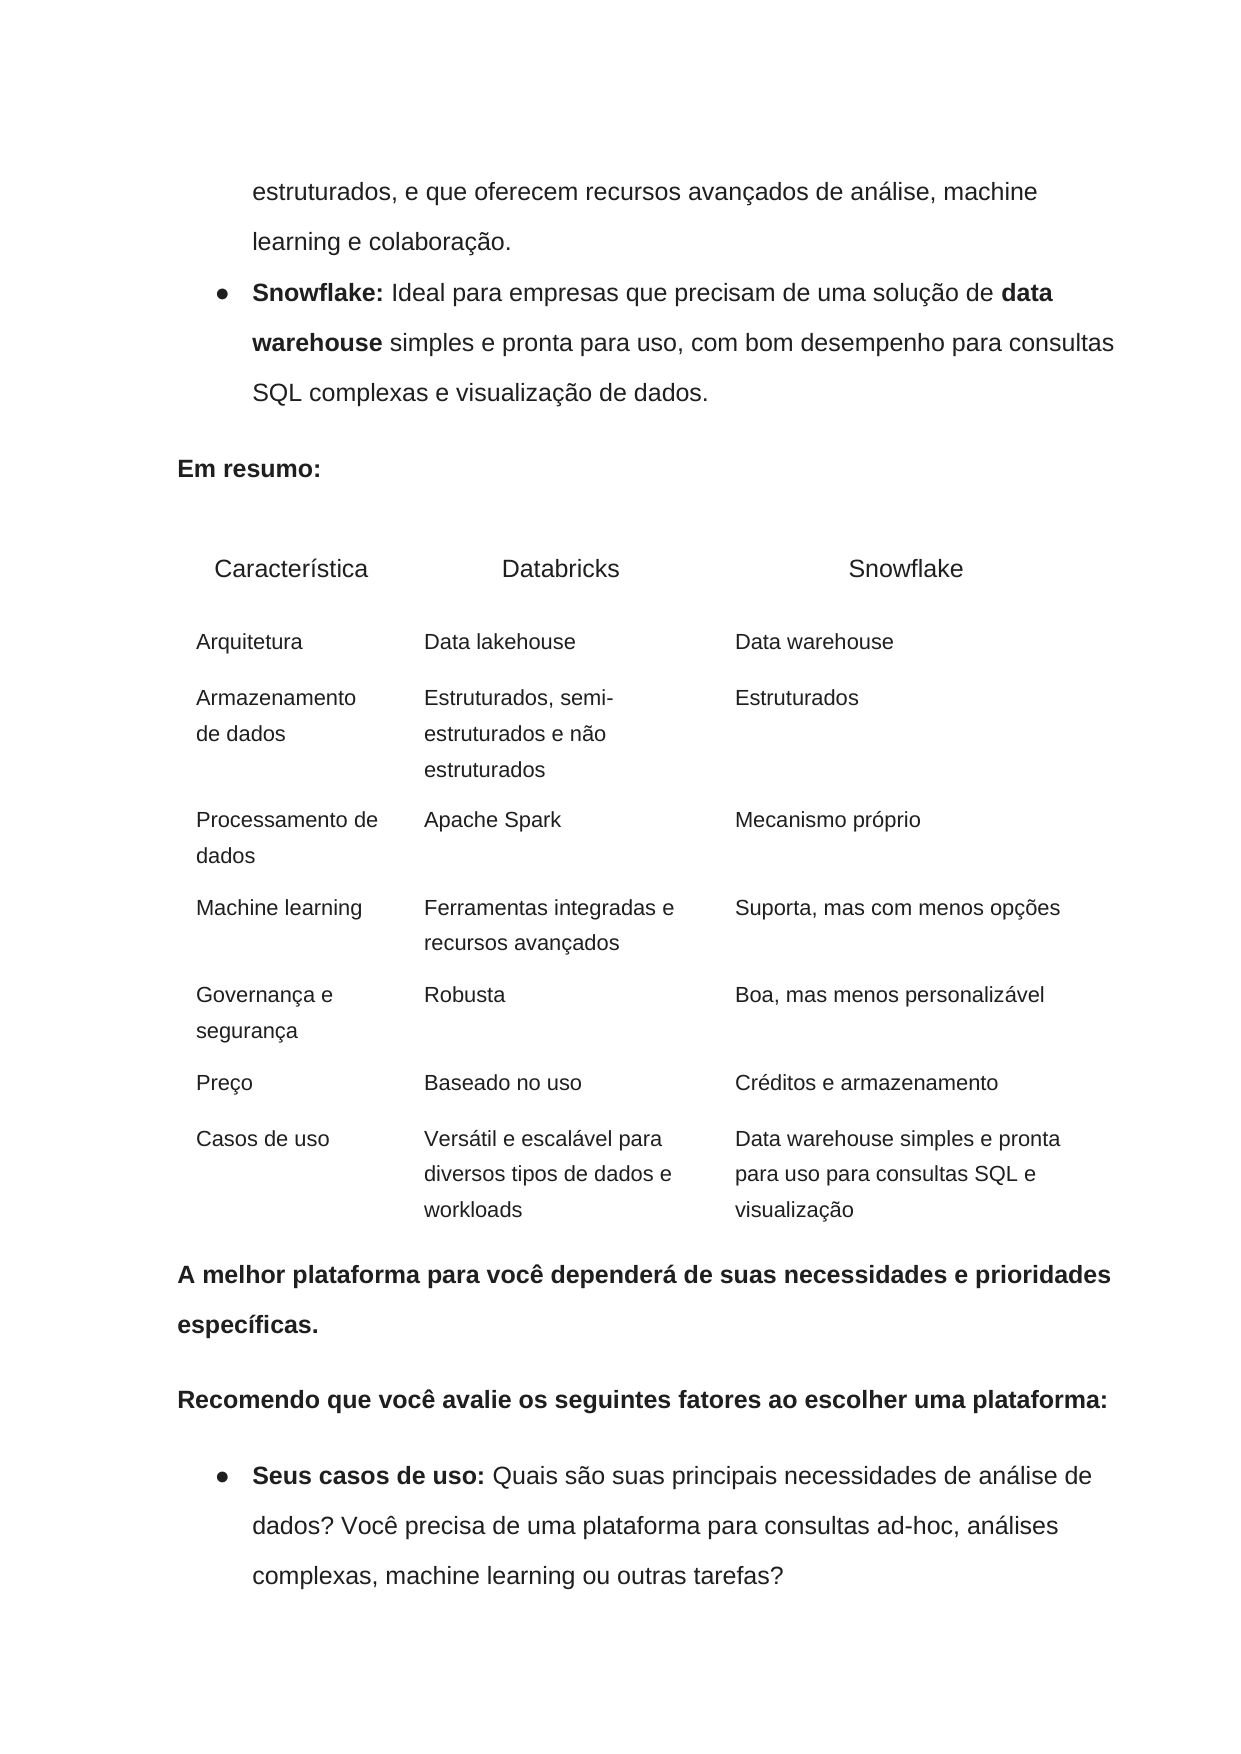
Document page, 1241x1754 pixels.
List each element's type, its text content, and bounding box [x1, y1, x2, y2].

table_cell Armazenamento de dados [177, 673, 405, 794]
table_cell Casos de uso [177, 1113, 405, 1235]
table_cell Mecanismo próprio [716, 794, 1096, 882]
table_cell Data warehouse [716, 616, 1096, 673]
table_cell Data warehouse simples e pronta para uso para consultas SQL e visualização [716, 1113, 1096, 1235]
table_cell Arquitetura [177, 616, 405, 673]
table_cell Preço [177, 1057, 405, 1113]
table_cell Data lakehouse [405, 616, 716, 673]
table_cell Ferramentas integradas e recursos avançados [405, 882, 716, 969]
list Snowflake: Ideal para empresas que precisam de uma solução de data warehouse simples e pronta para uso, com bom desempenho para consultas SQL complexas e visualização de dados. [214, 278, 1122, 407]
table_cell Robusta [405, 969, 716, 1057]
table_cell Baseado no uso [405, 1057, 716, 1113]
table_cell Créditos e armazenamento [716, 1057, 1096, 1113]
table_header Databricks [405, 529, 716, 616]
table_cell Estruturados [716, 673, 1096, 794]
table_cell Apache Spark [405, 794, 716, 882]
table_header Snowflake [716, 529, 1096, 616]
text Recomendo que você avalie os seguintes fatores ao escolher uma plataforma: [177, 1385, 1122, 1414]
list Seus casos de uso: Quais são suas principais necessidades de análise de dados? Você precisa de uma plataforma para consultas ad-hoc, análises complexas, machine learning ou outras tarefas? [214, 1461, 1122, 1590]
table_cell Suporta, mas com menos opções [716, 882, 1096, 969]
text Em resumo: [177, 454, 1122, 482]
table_cell Estruturados, semi-estruturados e não estruturados [405, 673, 716, 794]
table_header Característica [177, 529, 405, 616]
table_cell Governança e segurança [177, 969, 405, 1057]
table_cell Processamento de dados [177, 794, 405, 882]
table_cell Machine learning [177, 882, 405, 969]
text A melhor plataforma para você dependerá de suas necessidades e prioridades específicas. [177, 1260, 1122, 1339]
table_cell Boa, mas menos personalizável [716, 969, 1096, 1057]
table_cell Versátil e escalável para diversos tipos de dados e workloads [405, 1113, 716, 1235]
list estruturados, e que oferecem recursos avançados de análise, machine learning e colaboração. [214, 177, 1122, 256]
